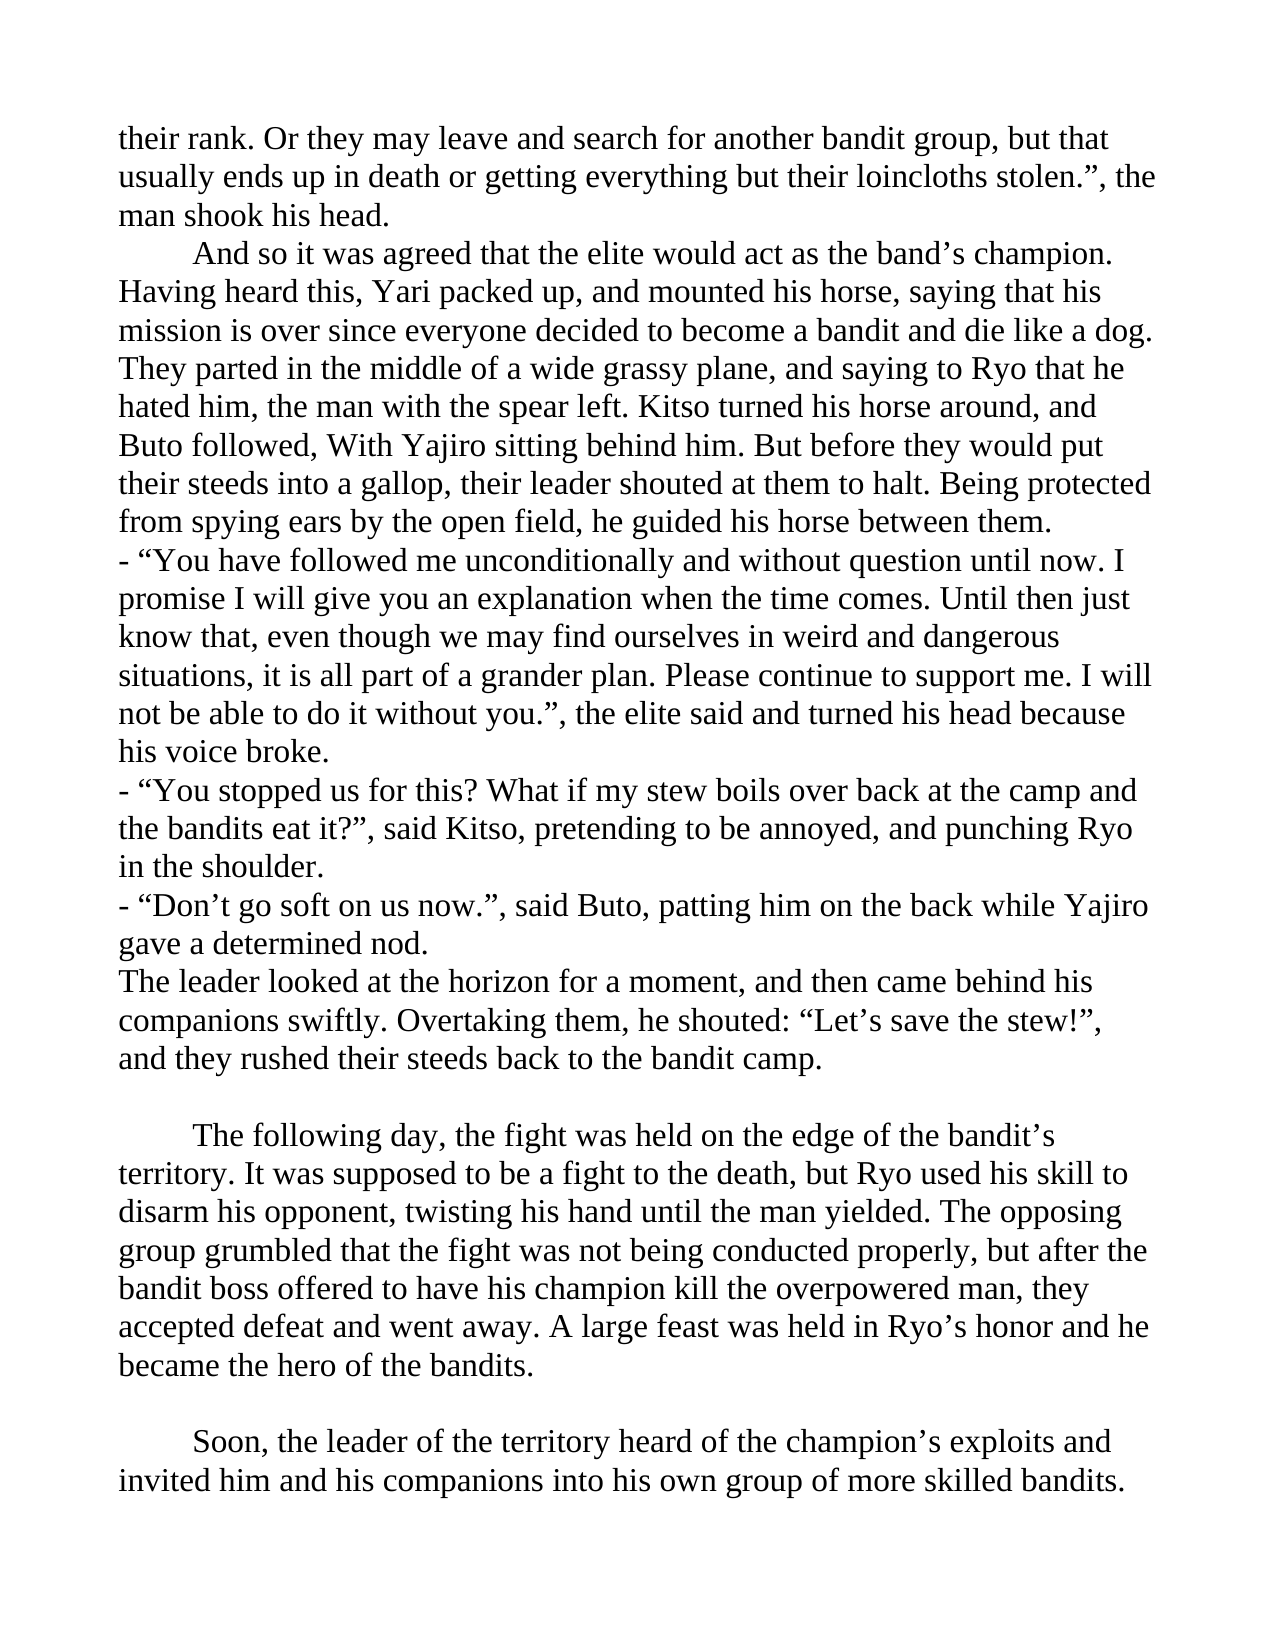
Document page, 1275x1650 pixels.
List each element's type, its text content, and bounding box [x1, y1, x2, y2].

text The leader looked at the horizon for a moment, and then came behind his companions swiftly. Overtaking them, he shouted: “Let’s save the stew!”, and they rushed their steeds back to the bandit camp. [118, 961, 1157, 1076]
text Soon, the leader of the territory heard of the champion’s exploits and invited him and his companions into his own group of more skilled bandits. [118, 1421, 1157, 1498]
text - “You stopped us for this? What if my stew boils over back at the camp and the bandits eat it?”, said Kitso, pretending to be annoyed, and punching Ryo in the shoulder. [118, 770, 1157, 885]
text - “You have followed me unconditionally and without question until now. I promise I will give you an explanation when the time comes. Until then just know that, even though we may find ourselves in weird and dangerous situations, it is all part of a grander plan. Please continue to support me. I will not be able to do it without you.”, the elite said and turned his head because his voice broke. [118, 540, 1157, 770]
text And so it was agreed that the elite would act as the band’s champion. Having heard this, Yari packed up, and mounted his horse, saying that his mission is over since everyone decided to become a bandit and die like a dog. They parted in the middle of a wide grassy plane, and saying to Ryo that he hated him, the man with the spear left. Kitso turned his horse around, and Buto followed, With Yajiro sitting behind him. But before they would put their steeds into a gallop, their leader shouted at them to halt. Being protected from spying ears by the open field, he guided his horse between them. [118, 233, 1157, 540]
text their rank. Or they may leave and search for another bandit group, but that usually ends up in death or getting everything but their loincloths stolen.”, the man shook his head. [118, 118, 1157, 233]
text The following day, the fight was held on the edge of the bandit’s territory. It was supposed to be a fight to the death, but Ryo used his skill to disarm his opponent, twisting his hand until the man yielded. The opposing group grumbled that the fight was not being conducted properly, but after the bandit boss offered to have his champion kill the overpowered man, they accepted defeat and went away. A large feast was held in Ryo’s honor and he became the hero of the bandits. [118, 1115, 1157, 1383]
text - “Don’t go soft on us now.”, said Buto, patting him on the back while Yajiro gave a determined nod. [118, 885, 1157, 961]
